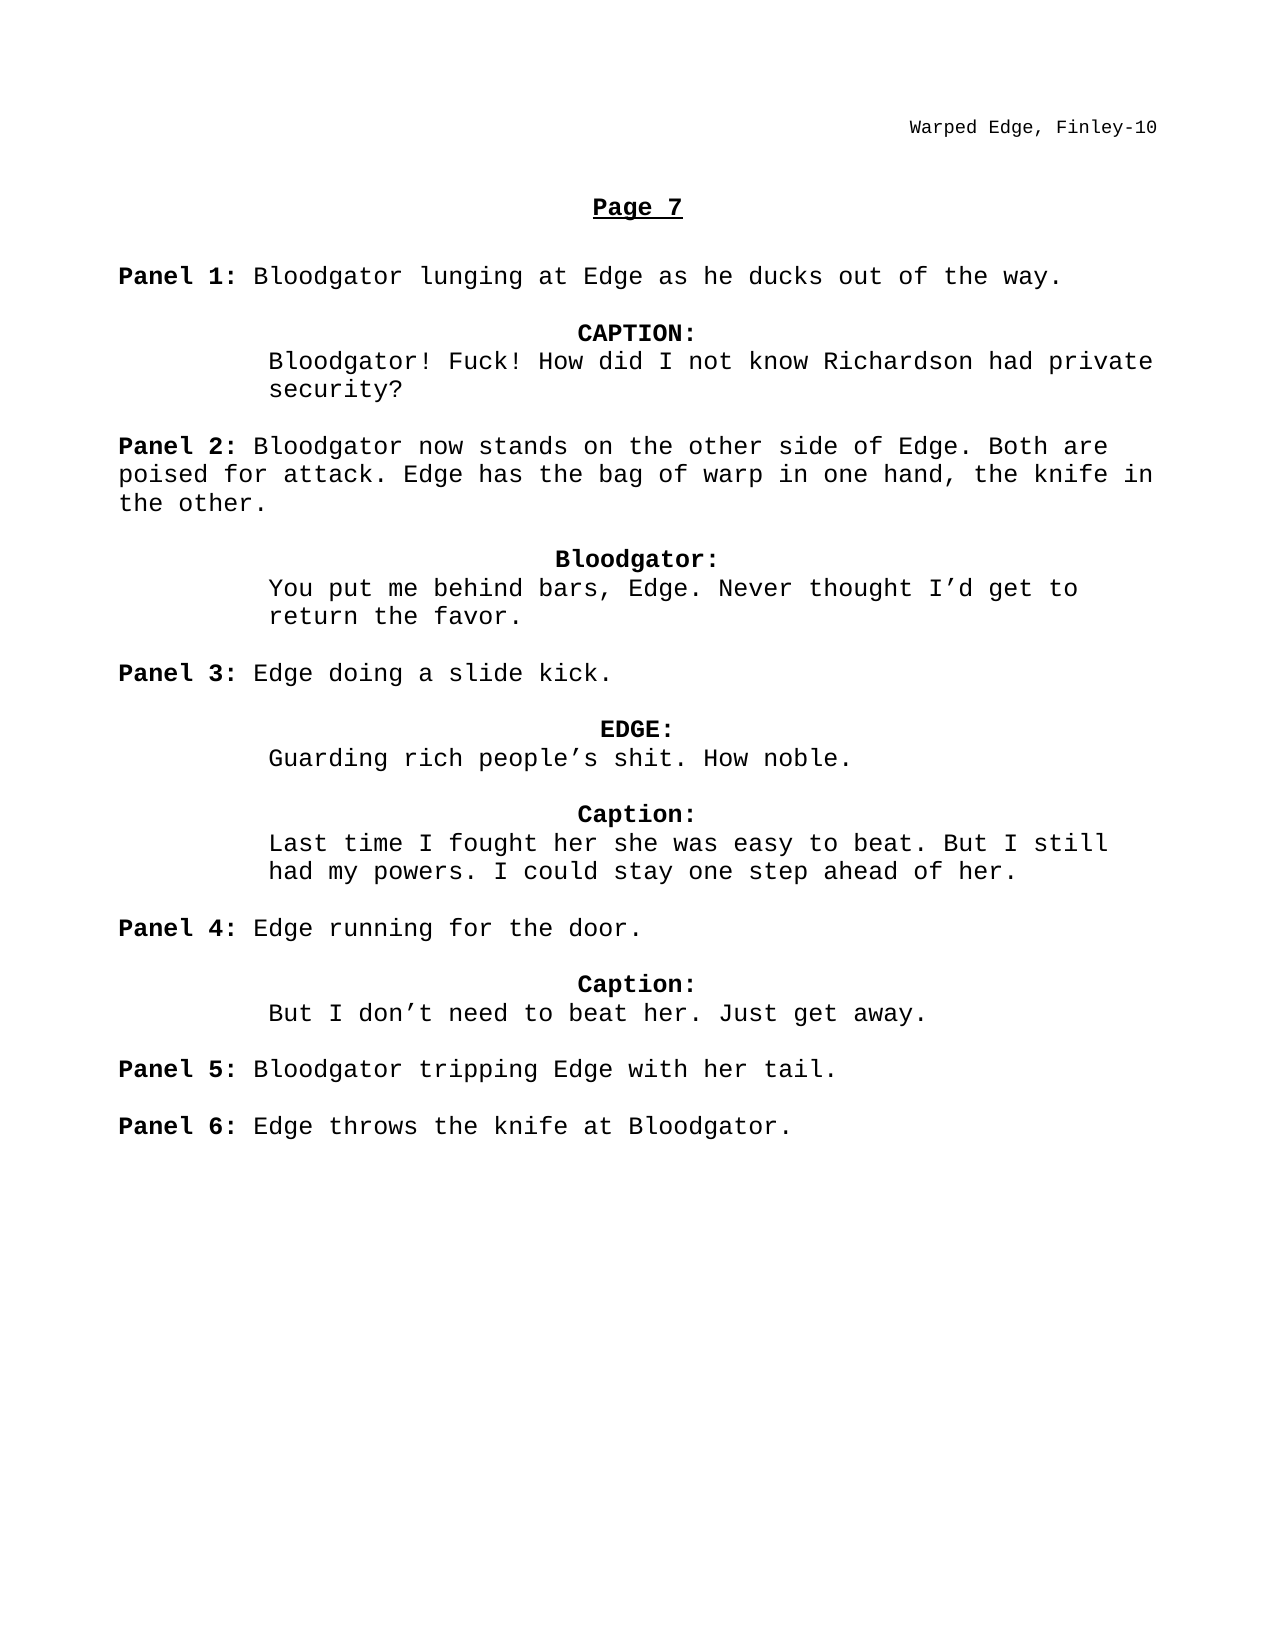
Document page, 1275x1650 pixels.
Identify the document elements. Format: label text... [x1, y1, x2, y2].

text Panel 5: Bloodgator tripping Edge with her tail. [118, 1057, 1157, 1085]
text Last time I fought her she was easy to beat. But I still had my powers. I could stay one step ahead of her. [268, 830, 1157, 887]
text Bloodgator: [118, 547, 1157, 575]
text Panel 6: Edge throws the knife at Bloodgator. [118, 1113, 1157, 1142]
text Guarding rich people’s shit. How noble. [268, 745, 1157, 773]
text CAPTION: [118, 320, 1157, 348]
text Bloodgator! Fuck! How did I not know Richardson had private security? [268, 348, 1157, 405]
text Panel 4: Edge running for the door. [118, 915, 1157, 943]
text Caption: [118, 802, 1157, 830]
text Panel 2: Bloodgator now stands on the other side of Edge. Both are poised for attack. Edge has the bag of warp in one hand, the knife in the other. [118, 433, 1157, 518]
text Panel 3: Edge doing a slide kick. [118, 660, 1157, 688]
subtitle Page 7 [118, 194, 1157, 223]
text Panel 1: Bloodgator lunging at Edge as he ducks out of the way. [118, 263, 1157, 292]
text You put me behind bars, Edge. Never thought I’d get to return the favor. [268, 575, 1157, 632]
text But I don’t need to beat her. Just get away. [268, 1000, 1157, 1028]
text Caption: [118, 972, 1157, 1000]
text EDGE: [118, 717, 1157, 745]
